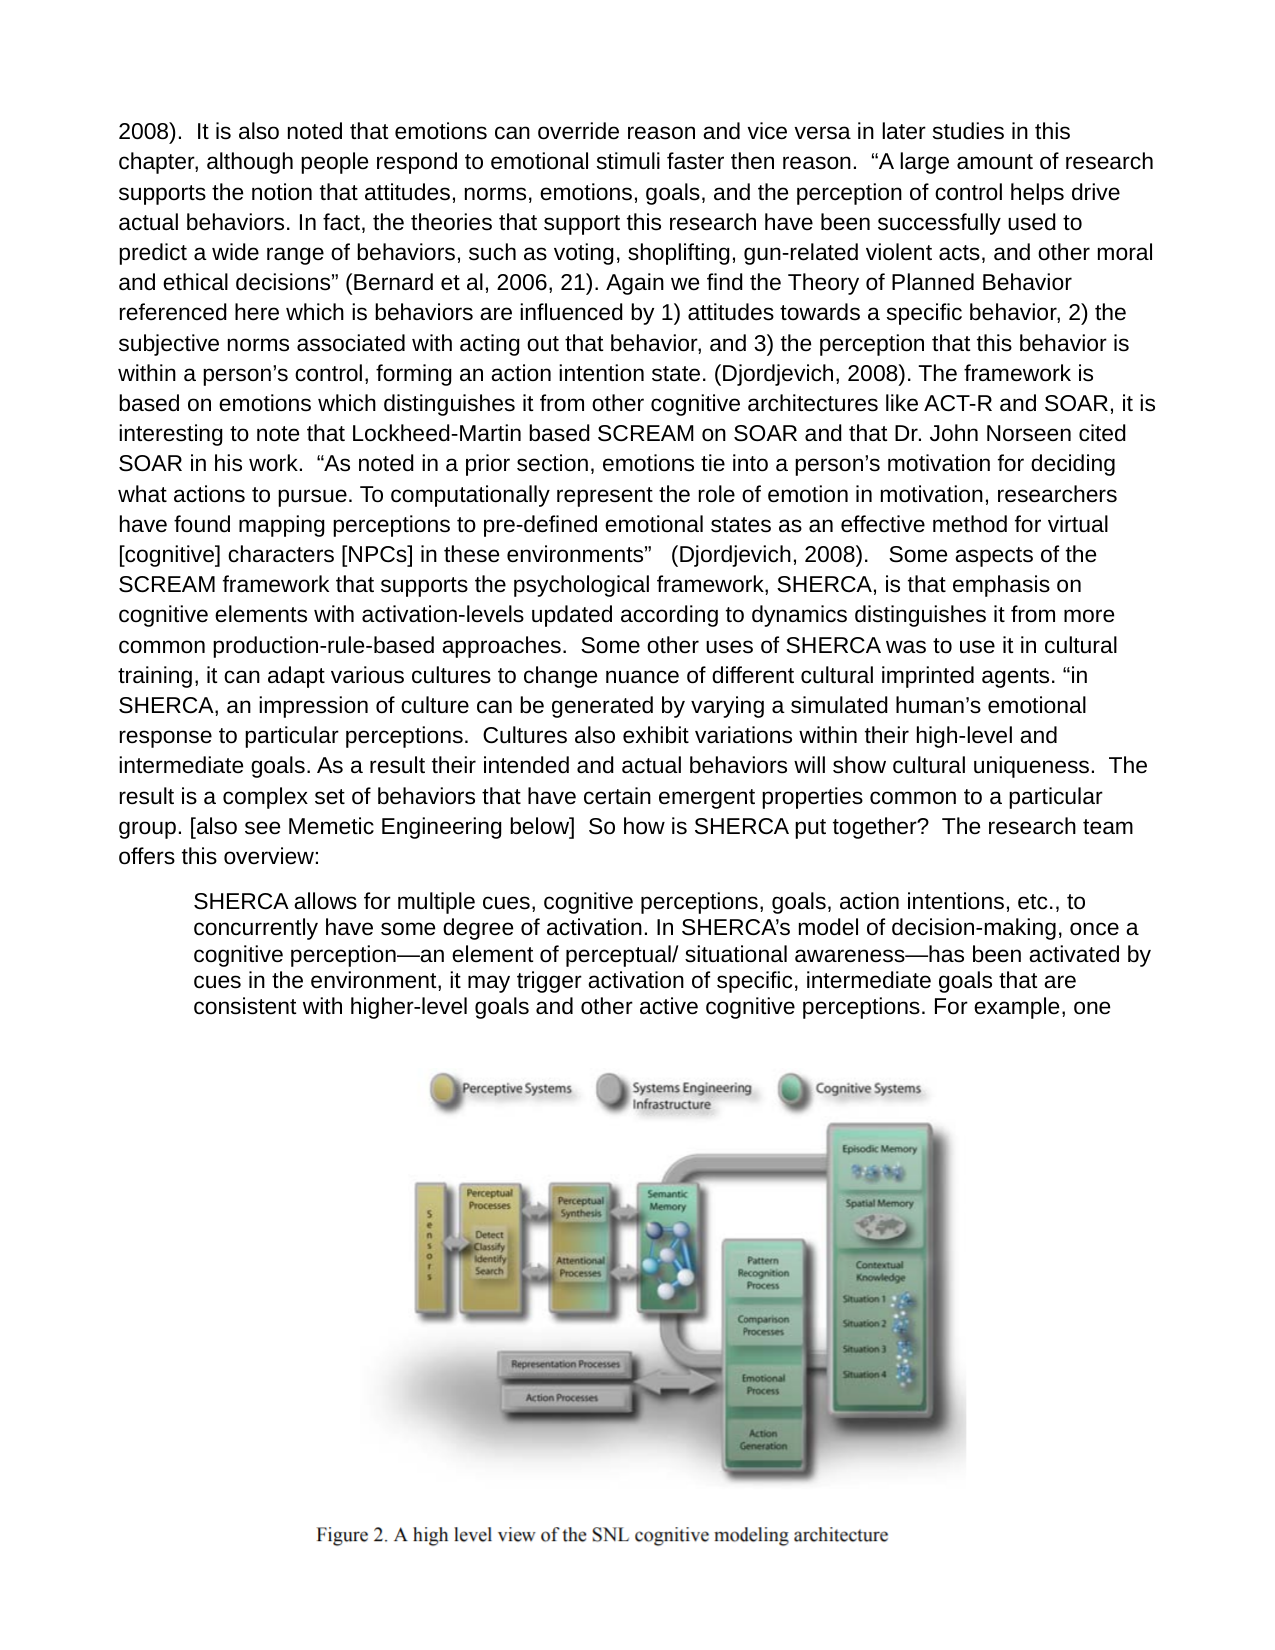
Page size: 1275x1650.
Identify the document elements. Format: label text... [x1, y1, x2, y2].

text SHERCA allows for multiple cues, cognitive perceptions, goals, action intentions, etc., to concurrently have some degree of activation. In SHERCA’s model of decision-making, once a cognitive perception—an element of perceptual/ situational awareness—has been activated by cues in the environment, it may trigger activation of specific, intermediate goals that are consistent with higher-level goals and other active cognitive perceptions. For example, one [193, 888, 1157, 1020]
picture [301, 1030, 967, 1580]
text 2008). It is also noted that emotions can override reason and vice versa in later studies in this chapter, although people respond to emotional stimuli faster then reason. “A large amount of research supports the notion that attitudes, norms, emotions, goals, and the perception of control helps drive actual behaviors. In fact, the theories that support this research have been successfully used to predict a wide range of behaviors, such as voting, shoplifting, gun-related violent acts, and other moral and ethical decisions” (Bernard et al, 2006, 21). Again we find the Theory of Planned Behavior referenced here which is behaviors are influenced by 1) attitudes towards a specific behavior, 2) the subjective norms associated with acting out that behavior, and 3) the perception that this behavior is within a person’s control, forming an action intention state. (Djordjevich, 2008). The framework is based on emotions which distinguishes it from other cognitive architectures like ACT-R and SOAR, it is interesting to note that Lockheed-Martin based SCREAM on SOAR and that Dr. John Norseen cited SOAR in his work. “As noted in a prior section, emotions tie into a person’s motivation for deciding what actions to pursue. To computationally represent the role of emotion in motivation, researchers have found mapping perceptions to pre-defined emotional states as an effective method for virtual [cognitive] characters [NPCs] in these environments” (Djordjevich, 2008). Some aspects of the SCREAM framework that supports the psychological framework, SHERCA, is that emphasis on cognitive elements with activation-levels updated according to dynamics distinguishes it from more common production-rule-based approaches. Some other uses of SHERCA was to use it in cultural training, it can adapt various cultures to change nuance of different cultural imprinted agents. “in SHERCA, an impression of culture can be generated by varying a simulated human’s emotional response to particular perceptions. Cultures also exhibit variations within their high-level and intermediate goals. As a result their intended and actual behaviors will show cultural uniqueness. The result is a complex set of behaviors that have certain emergent properties common to a particular group. [also see Memetic Engineering below] So how is SHERCA put together? The research team offers this overview: [118, 118, 1157, 869]
